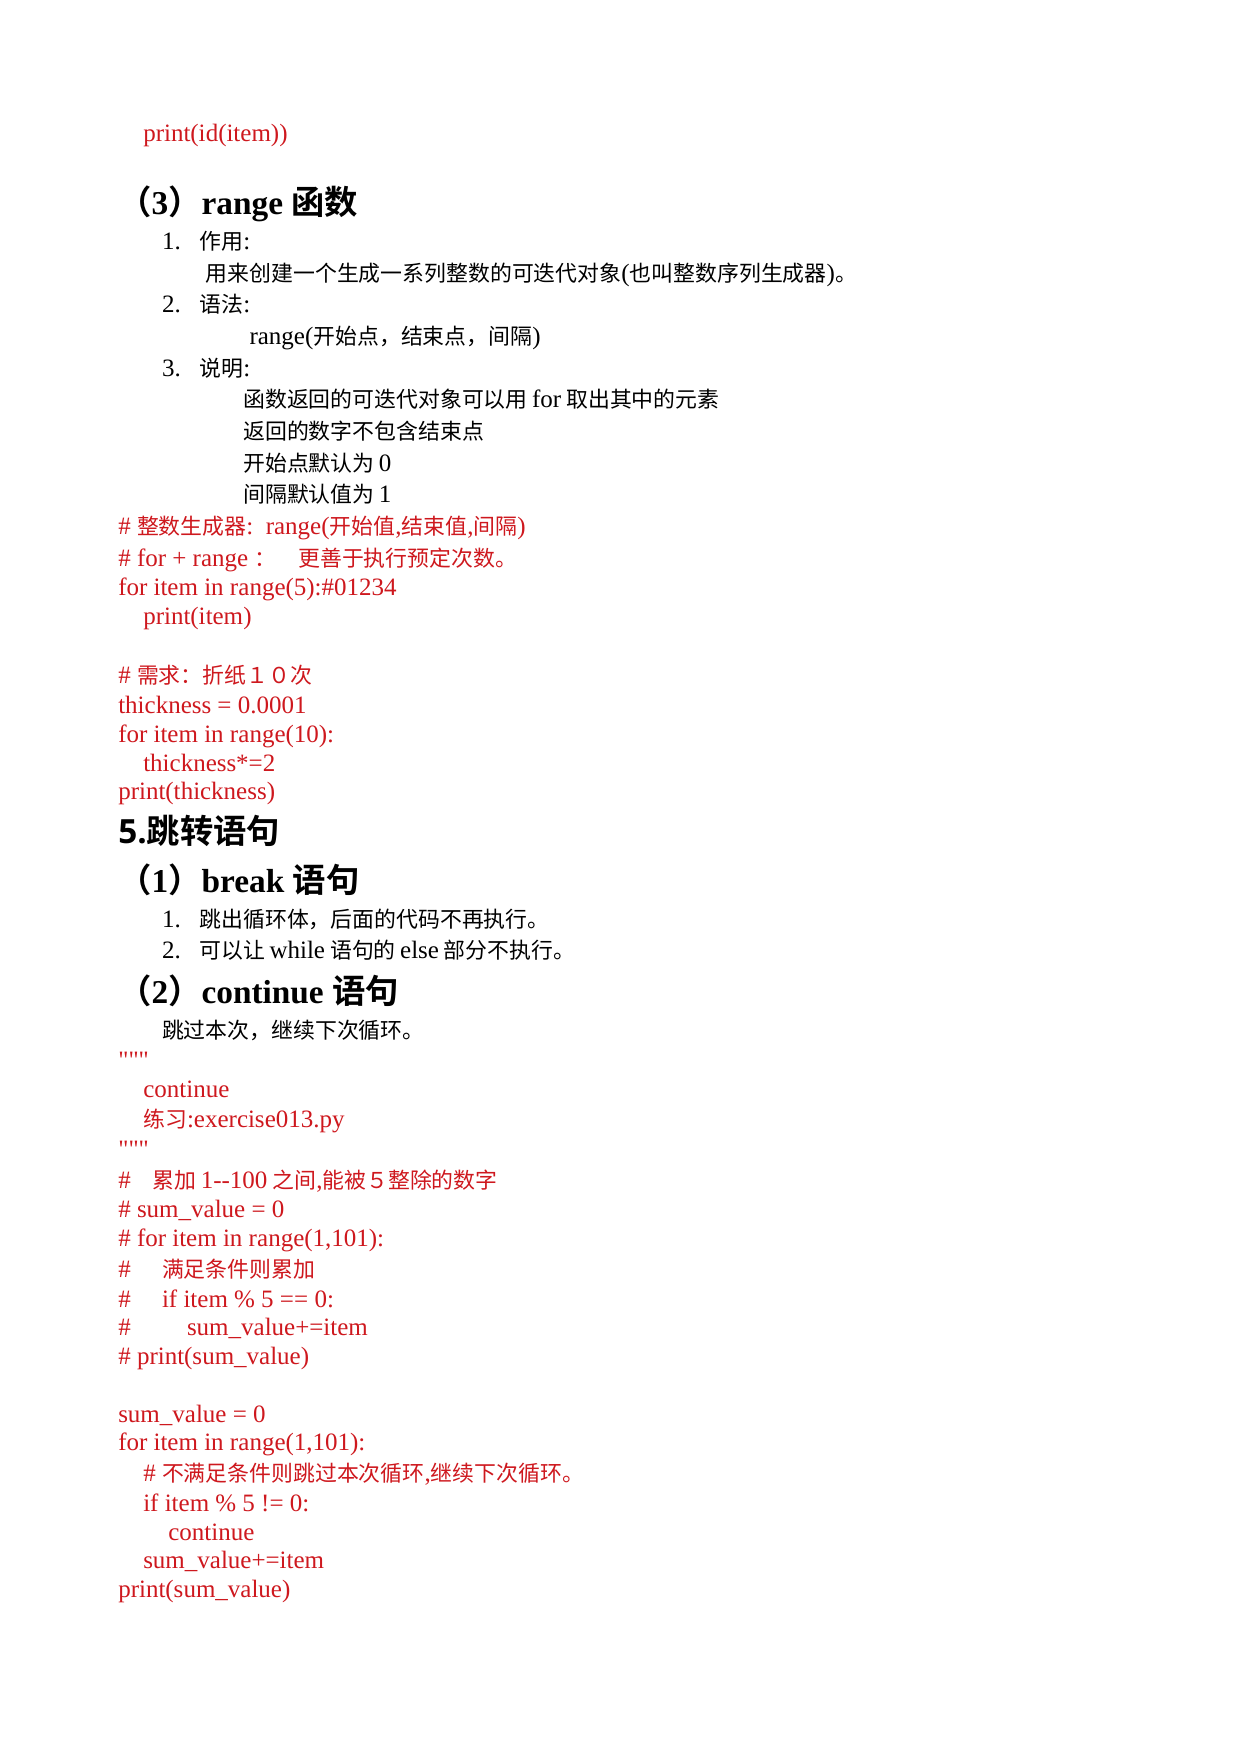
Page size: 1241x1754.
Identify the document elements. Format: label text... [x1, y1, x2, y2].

text """ [118, 1134, 1122, 1163]
text for item in range(10): [118, 719, 1122, 748]
subtitle （2）continue 语句 [118, 965, 1122, 1013]
text print(sum_value) [118, 1574, 1122, 1603]
text thickness*=2 [118, 748, 1122, 776]
text # for + range ： 更善于执行预定次数。 [118, 541, 1122, 572]
subtitle （1）break 语句 [118, 853, 1122, 902]
text 间隔默认值为1 [199, 477, 1122, 509]
text if item % 5 != 0: [118, 1488, 1122, 1517]
text 函数返回的可迭代对象可以用for取出其中的元素 [199, 382, 1122, 414]
list 作用: [162, 224, 1122, 256]
text print(thickness) [118, 776, 1122, 805]
text 返回的数字不包含结束点 [199, 414, 1122, 446]
subtitle 5.跳转语句 [118, 805, 1122, 853]
text # print(sum_value) [118, 1341, 1122, 1370]
text continue [118, 1074, 1122, 1102]
text thickness = 0.0001 [118, 690, 1122, 719]
text 跳过本次，继续下次循环。 [118, 1013, 1122, 1045]
text for item in range(5):#01234 [118, 572, 1122, 601]
text sum_value = 0 [118, 1399, 1122, 1427]
text 练习:exercise013.py [118, 1102, 1122, 1134]
text # 整数生成器: range(开始值,结束值,间隔) [118, 509, 1122, 541]
text # 不满足条件则跳过本次循环,继续下次循环。 [118, 1456, 1122, 1488]
text # for item in range(1,101): [118, 1223, 1122, 1252]
text 开始点默认为0 [199, 446, 1122, 477]
text for item in range(1,101): [118, 1427, 1122, 1456]
text """ [118, 1045, 1122, 1074]
text # if item % 5 == 0: [118, 1284, 1122, 1312]
list 跳出循环体，后面的代码不再执行。 [162, 902, 1122, 933]
text # sum_value = 0 [118, 1194, 1122, 1223]
text print(id(item)) [118, 118, 1122, 147]
text range(开始点，结束点，间隔) [118, 319, 1122, 351]
text # 累加1--100之间,能被５整除的数字 [118, 1163, 1122, 1194]
text sum_value+=item [118, 1545, 1122, 1574]
list 说明: [162, 351, 1122, 382]
text # 需求：折纸１０次 [118, 658, 1122, 690]
subtitle （3）range 函数 [118, 176, 1122, 224]
list 可以让while语句的else部分不执行。 [162, 933, 1122, 965]
text print(item) [118, 601, 1122, 630]
text 用来创建一个生成一系列整数的可迭代对象(也叫整数序列生成器)。 [118, 256, 1122, 287]
text # 满足条件则累加 [118, 1252, 1122, 1284]
text # sum_value+=item [118, 1312, 1122, 1341]
list 语法: [162, 287, 1122, 319]
text continue [118, 1517, 1122, 1545]
